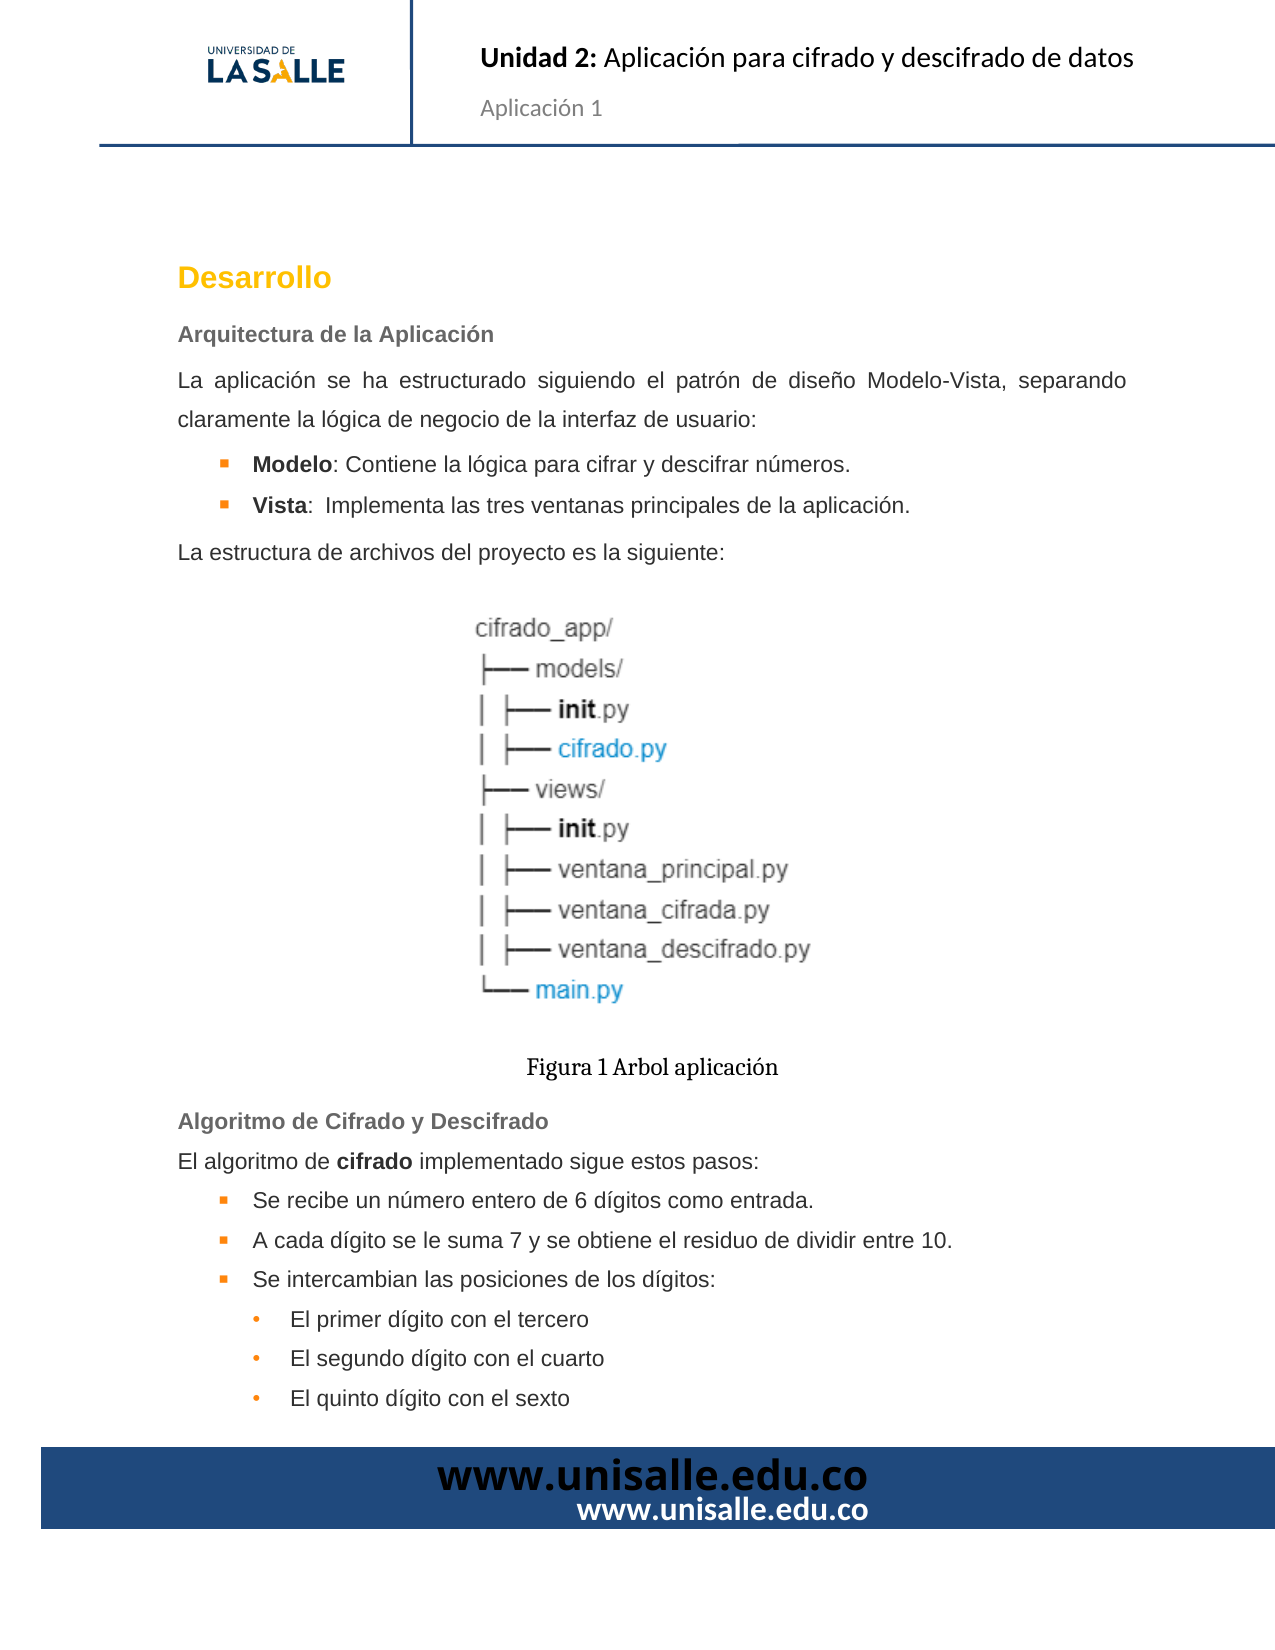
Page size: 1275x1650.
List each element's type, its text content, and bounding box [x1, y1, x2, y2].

list La estructura de archivos del proyecto es la siguiente: [177, 539, 1127, 565]
list El primer dígito con el tercero [252, 1306, 1127, 1332]
picture [157, 1, 390, 124]
list Se recibe un número entero de 6 dígitos como entrada. [215, 1187, 1127, 1214]
text Algoritmo de Cifrado y Descifrado [177, 1108, 1127, 1135]
list Vista: Implementa las tres ventanas principales de la aplicación. [215, 492, 1127, 519]
picture [466, 604, 839, 1016]
title Desarrollo [177, 259, 1127, 295]
subtitle Arquitectura de la Aplicación [177, 321, 1127, 347]
text El algoritmo de cifrado implementado sigue estos pasos: [177, 1148, 1127, 1174]
list Se intercambian las posiciones de los dígitos: [215, 1266, 1127, 1293]
list Modelo: Contiene la lógica para cifrar y descifrar números. [215, 451, 1127, 478]
list A cada dígito se le suma 7 y se obtiene el residuo de dividir entre 10. [215, 1227, 1127, 1253]
list El quinto dígito con el sexto [252, 1385, 1127, 1411]
list El segundo dígito con el cuarto [252, 1345, 1127, 1372]
text La aplicación se ha estructurado siguiendo el patrón de diseño Modelo-Vista, separando claramente la lógica de negocio de la interfaz de usuario: [177, 367, 1127, 432]
text Figura 1 Arbol aplicación [177, 603, 1127, 1082]
